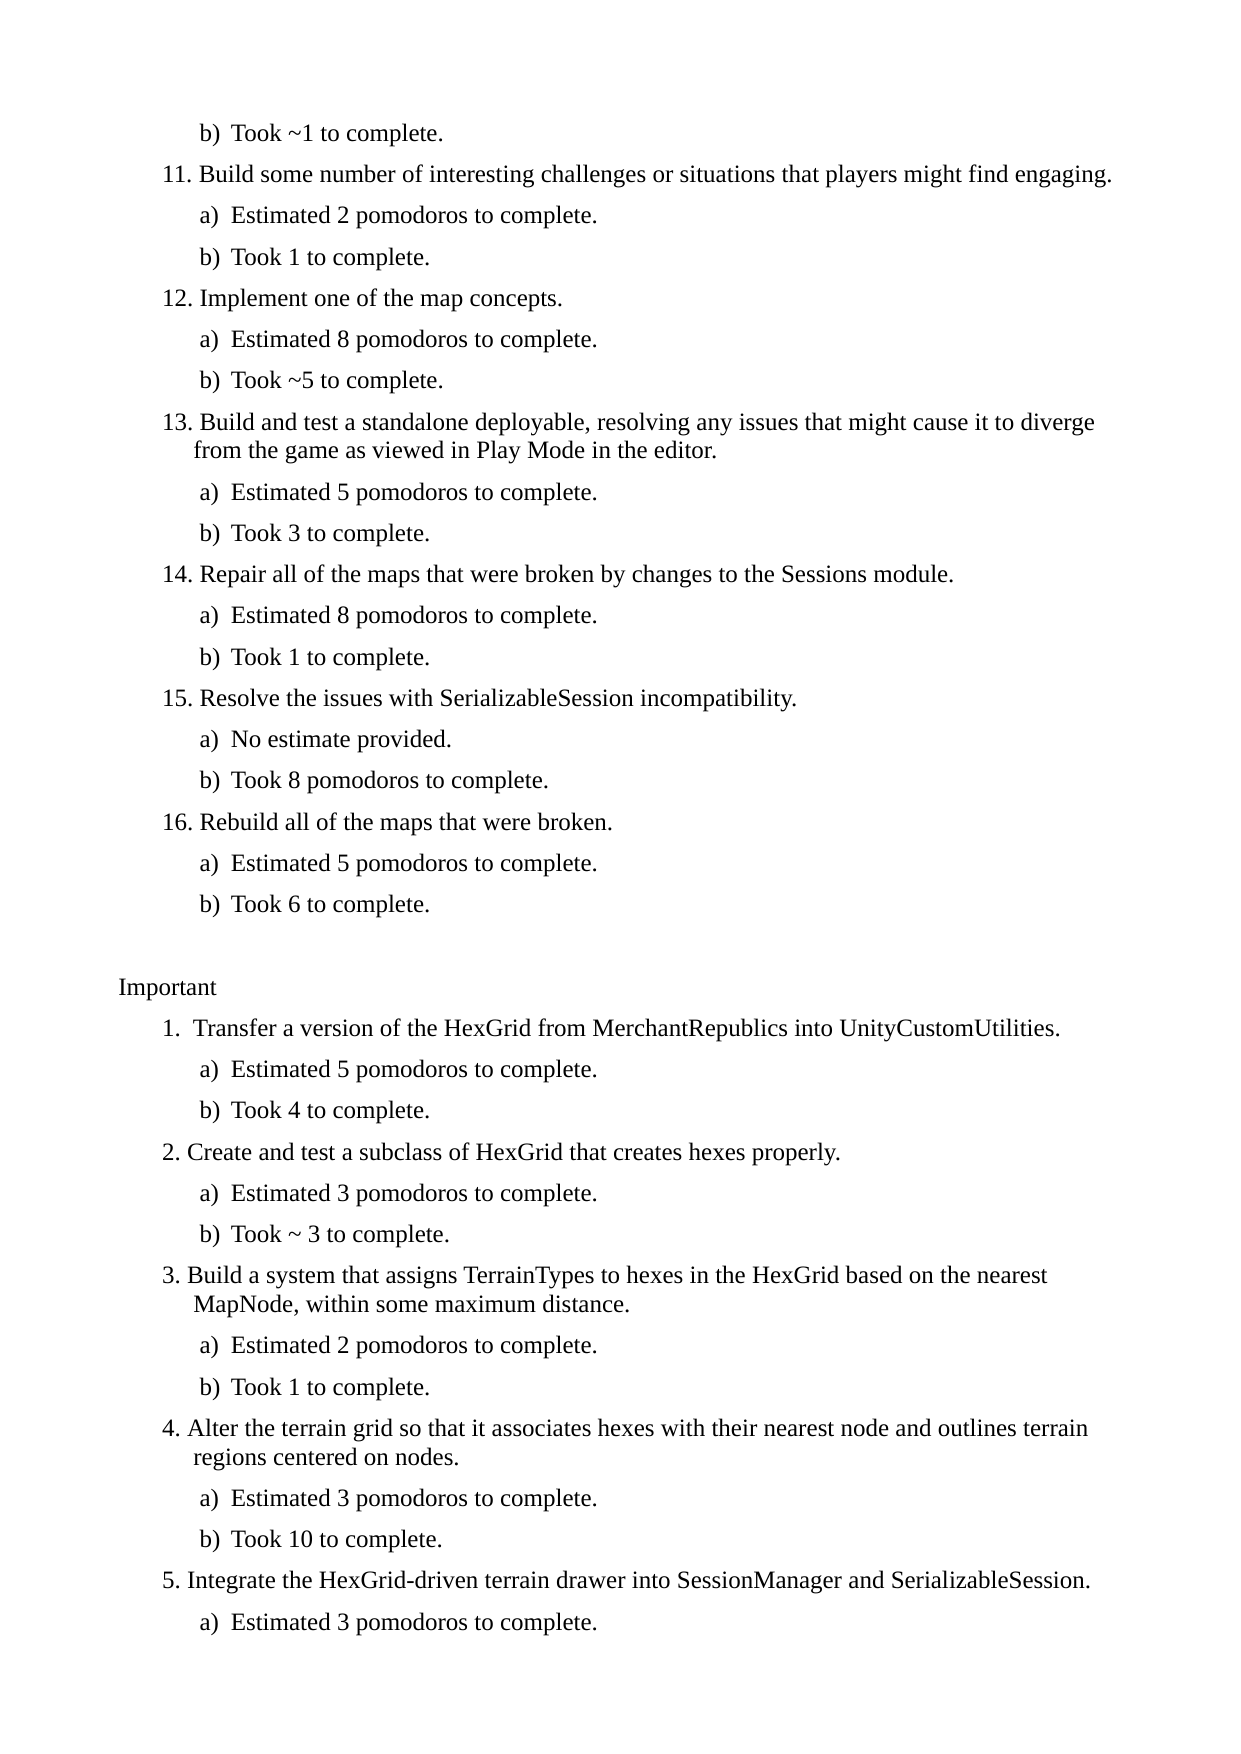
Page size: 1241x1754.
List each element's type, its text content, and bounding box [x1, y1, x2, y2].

list Transfer a version of the HexGrid from MerchantRepublics into UnityCustomUtilities. [156, 1013, 1122, 1042]
list Build a system that assigns TerrainTypes to hexes in the HexGrid based on the nearest MapNode, within some maximum distance. [156, 1261, 1122, 1318]
list Took 1 to complete. [193, 1372, 1122, 1401]
list Estimated 3 pomodoros to complete. [193, 1178, 1122, 1207]
list Took 3 to complete. [193, 518, 1122, 547]
list Estimated 8 pomodoros to complete. [193, 601, 1122, 629]
list No estimate provided. [193, 724, 1122, 753]
list Estimated 5 pomodoros to complete. [193, 848, 1122, 877]
list Build and test a standalone deployable, resolving any issues that might cause it to diverge from the game as viewed in Play Mode in the editor. [156, 407, 1122, 464]
list Took 4 to complete. [193, 1096, 1122, 1124]
list Took 1 to complete. [193, 642, 1122, 671]
list Estimated 2 pomodoros to complete. [193, 201, 1122, 229]
list Took ~ 3 to complete. [193, 1219, 1122, 1248]
list Build some number of interesting challenges or situations that players might find engaging. [156, 159, 1122, 188]
list Estimated 8 pomodoros to complete. [193, 324, 1122, 353]
list Took ~5 to complete. [193, 366, 1122, 394]
list Took 6 to complete. [193, 889, 1122, 918]
list Took 10 to complete. [193, 1524, 1122, 1553]
list Estimated 3 pomodoros to complete. [193, 1483, 1122, 1512]
list Estimated 2 pomodoros to complete. [193, 1331, 1122, 1359]
list Integrate the HexGrid-driven terrain drawer into SessionManager and SerializableSession. [156, 1566, 1122, 1594]
list Implement one of the map concepts. [156, 283, 1122, 312]
text Important [118, 972, 1122, 1001]
list Took 8 pomodoros to complete. [193, 766, 1122, 794]
list Create and test a subclass of HexGrid that creates hexes properly. [156, 1137, 1122, 1166]
list Rebuild all of the maps that were broken. [156, 807, 1122, 836]
list Resolve the issues with SerializableSession incompatibility. [156, 683, 1122, 712]
list Took ~1 to complete. [193, 118, 1122, 147]
list Repair all of the maps that were broken by changes to the Sessions module. [156, 559, 1122, 588]
list Alter the terrain grid so that it associates hexes with their nearest node and outlines terrain regions centered on nodes. [156, 1413, 1122, 1471]
list Estimated 3 pomodoros to complete. [193, 1607, 1122, 1636]
list Took 1 to complete. [193, 242, 1122, 271]
list Estimated 5 pomodoros to complete. [193, 1054, 1122, 1083]
list Estimated 5 pomodoros to complete. [193, 477, 1122, 506]
